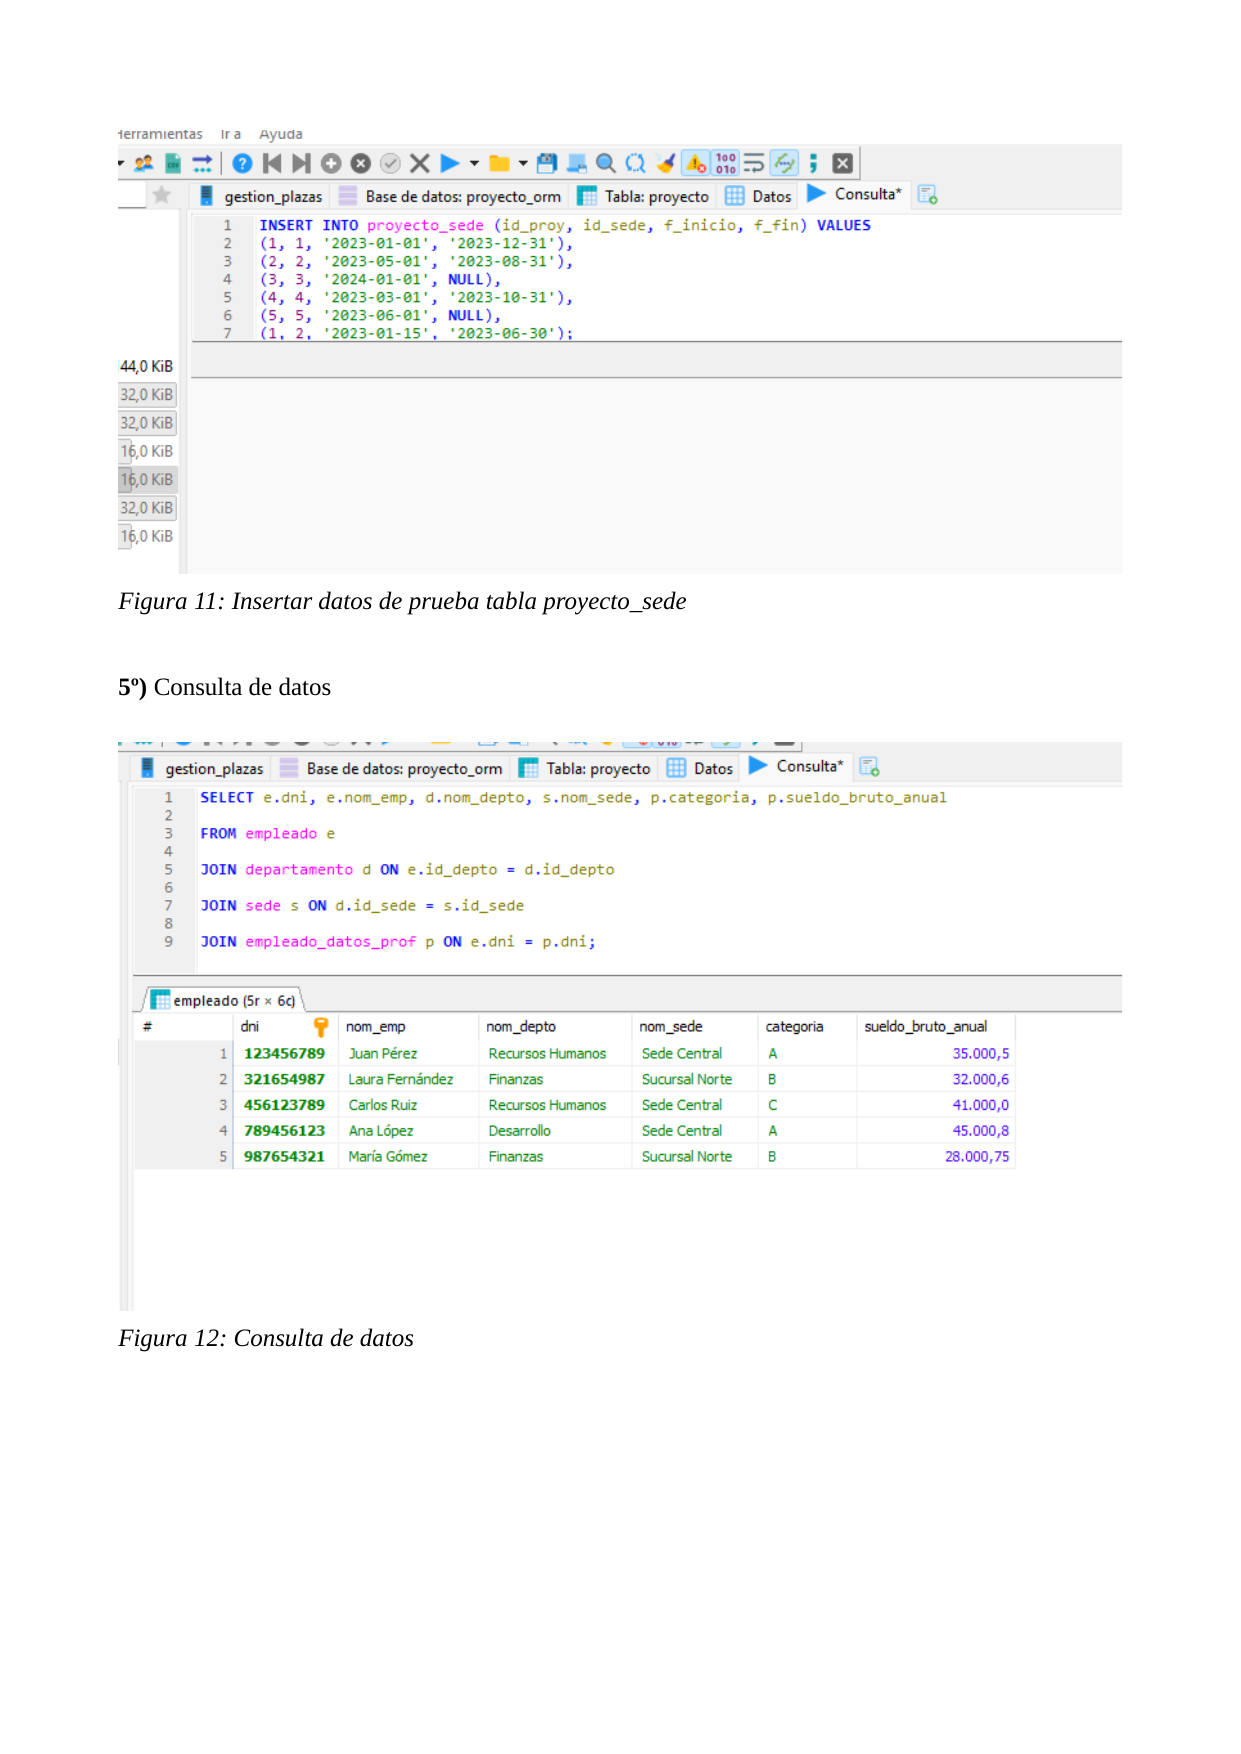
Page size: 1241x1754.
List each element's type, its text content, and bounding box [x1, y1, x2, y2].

text 5º) Consulta de datos [118, 672, 1122, 701]
picture [118, 742, 1123, 1311]
text Figura 12: Consulta de datos [118, 1311, 1122, 1352]
picture [118, 130, 1123, 574]
text Figura 11: Insertar datos de prueba tabla proyecto_sede [118, 574, 1122, 615]
